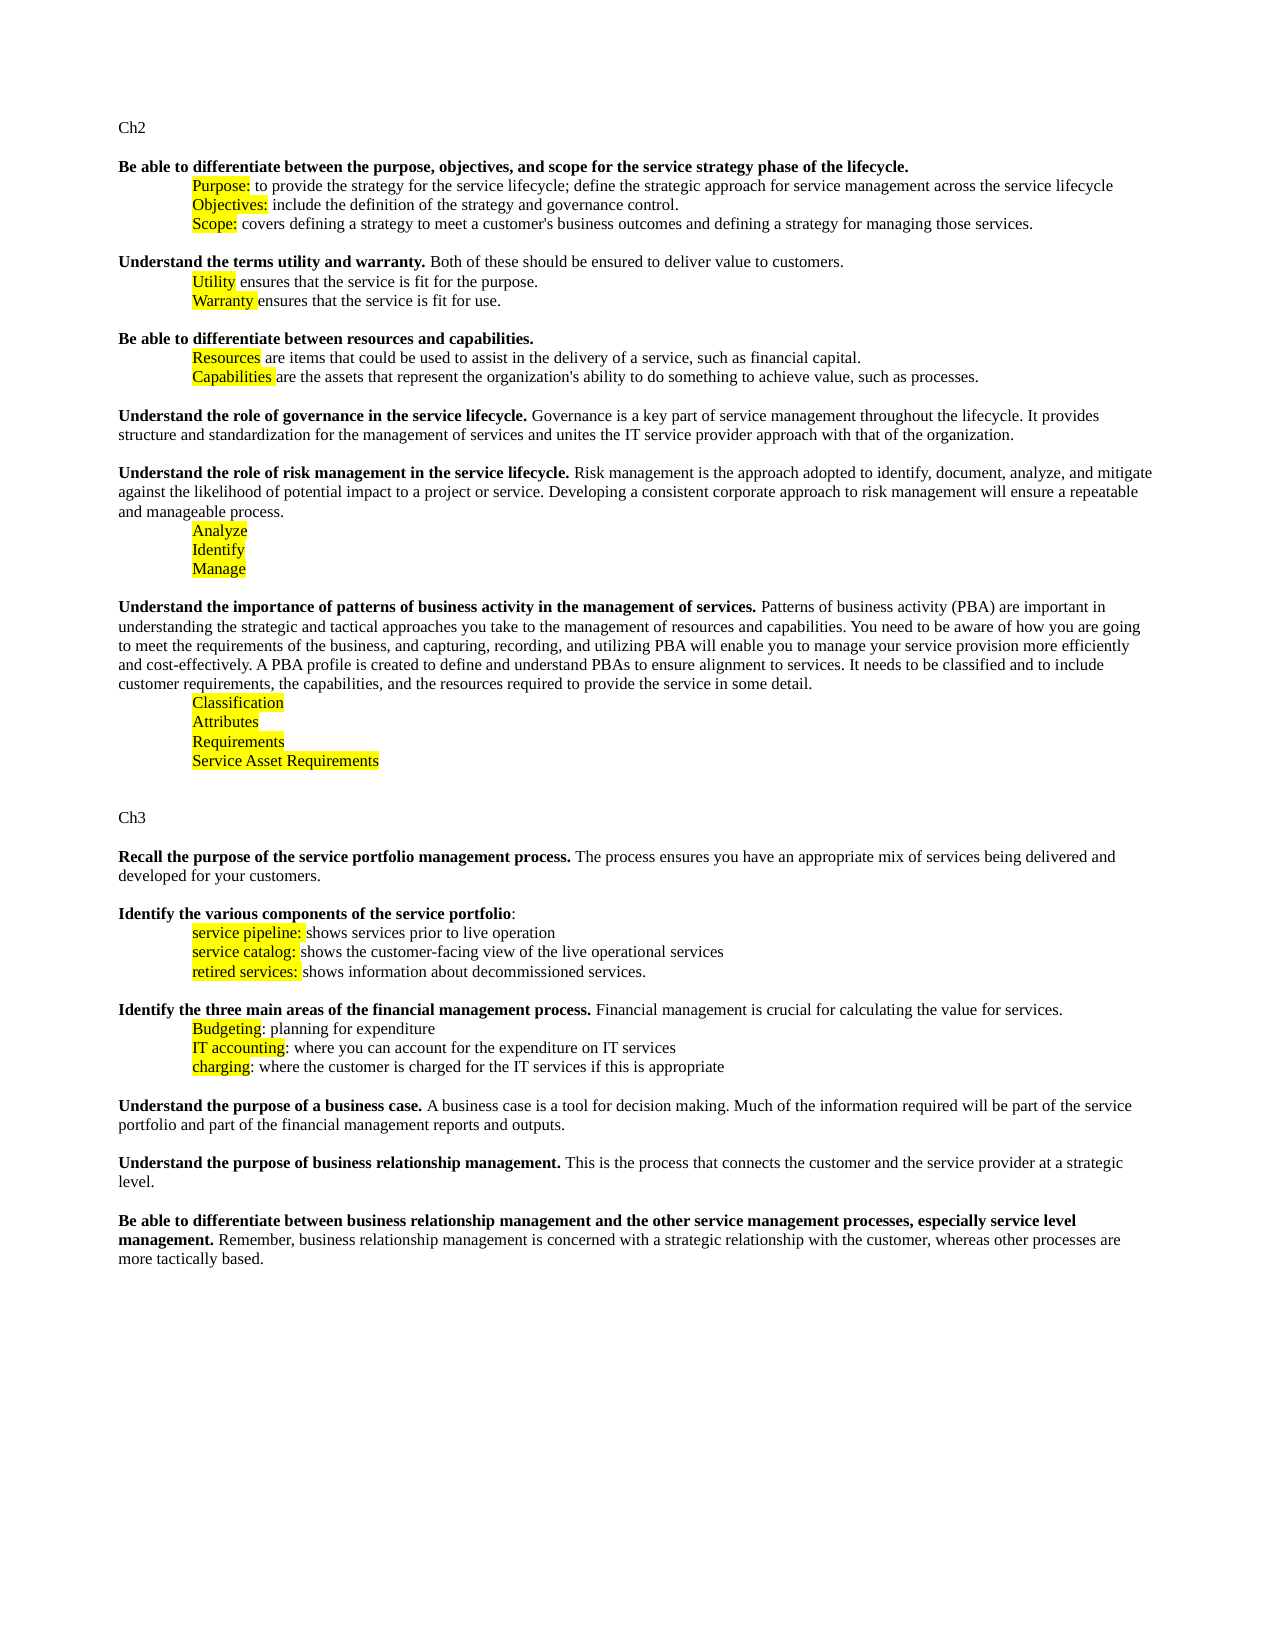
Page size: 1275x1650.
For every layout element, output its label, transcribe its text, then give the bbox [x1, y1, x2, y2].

text service catalog: shows the customer-facing view of the live operational services [192, 942, 1157, 961]
text Understand the purpose of a business case. A business case is a tool for decision making. Much of the information required will be part of the service portfolio and part of the financial management reports and outputs. Understand the purpose of business relationship management. This is the process that connects the customer and the service provider at a strategic level. Be able to differentiate between business relationship management and the other service management processes, especially service level management. Remember, business relationship management is concerned with a strategic relationship with the customer, whereas other processes are more tactically based. [118, 1096, 1157, 1268]
text Classification [118, 693, 1157, 712]
text Attributes [118, 712, 1157, 731]
text Be able to differentiate between resources and capabilities. [118, 329, 1157, 348]
text Analyze [118, 521, 1157, 540]
text Objectives: include the definition of the strategy and governance control. [192, 195, 1157, 214]
text IT accounting: where you can account for the expenditure on IT services [192, 1038, 1157, 1057]
text Identify the three main areas of the financial management process. Financial management is crucial for calculating the value for services. [118, 1000, 1157, 1019]
text Budgeting: planning for expenditure [192, 1019, 1157, 1038]
text Understand the role of governance in the service lifecycle. Governance is a key part of service management throughout the lifecycle. It provides structure and standardization for the management of services and unites the IT service provider approach with that of the organization. Understand the role of risk management in the service lifecycle. Risk management is the approach adopted to identify, document, analyze, and mitigate against the likelihood of potential impact to a project or service. Developing a consistent corporate approach to risk management will ensure a repeatable and manageable process. [118, 406, 1157, 521]
text Requirements [118, 731, 1157, 751]
text Be able to differentiate between the purpose, objectives, and scope for the service strategy phase of the lifecycle. [118, 156, 1157, 176]
text Warranty ensures that the service is fit for use. [192, 291, 1157, 329]
text Utility ensures that the service is fit for the purpose. [192, 271, 1157, 291]
text retired services: shows information about decommissioned services. [192, 961, 1157, 1000]
text Capabilities are the assets that represent the organization's ability to do something to achieve value, such as processes. [192, 367, 1157, 406]
text Purpose: to provide the strategy for the service lifecycle; define the strategic approach for service management across the service lifecycle [192, 176, 1157, 195]
text Recall the purpose of the service portfolio management process. The process ensures you have an appropriate mix of services being delivered and developed for your customers. Identify the various components of the service portfolio: [118, 846, 1157, 923]
text Manage Understand the importance of patterns of business activity in the management of services. Patterns of business activity (PBA) are important in understanding the strategic and tactical approaches you take to the management of resources and capabilities. You need to be aware of how you are going to meet the requirements of the business, and capturing, recording, and utilizing PBA will enable you to manage your service provision more efficiently and cost-effectively. A PBA profile is created to define and understand PBAs to ensure alignment to services. It needs to be classified and to include customer requirements, the capabilities, and the resources required to provide the service in some detail. [118, 559, 1157, 693]
text Ch3 [118, 808, 1157, 827]
text Understand the terms utility and warranty. Both of these should be ensured to deliver value to customers. [118, 233, 1157, 271]
text service pipeline: shows services prior to live operation [192, 923, 1157, 942]
text Service Asset Requirements [118, 751, 1157, 770]
text Scope: covers defining a strategy to meet a customer's business outcomes and defining a strategy for managing those services. [192, 214, 1157, 233]
text Ch2 [118, 118, 1157, 137]
text charging: where the customer is charged for the IT services if this is appropriate [192, 1057, 1157, 1096]
text Resources are items that could be used to assist in the delivery of a service, such as financial capital. [192, 348, 1157, 367]
text Identify [118, 540, 1157, 559]
